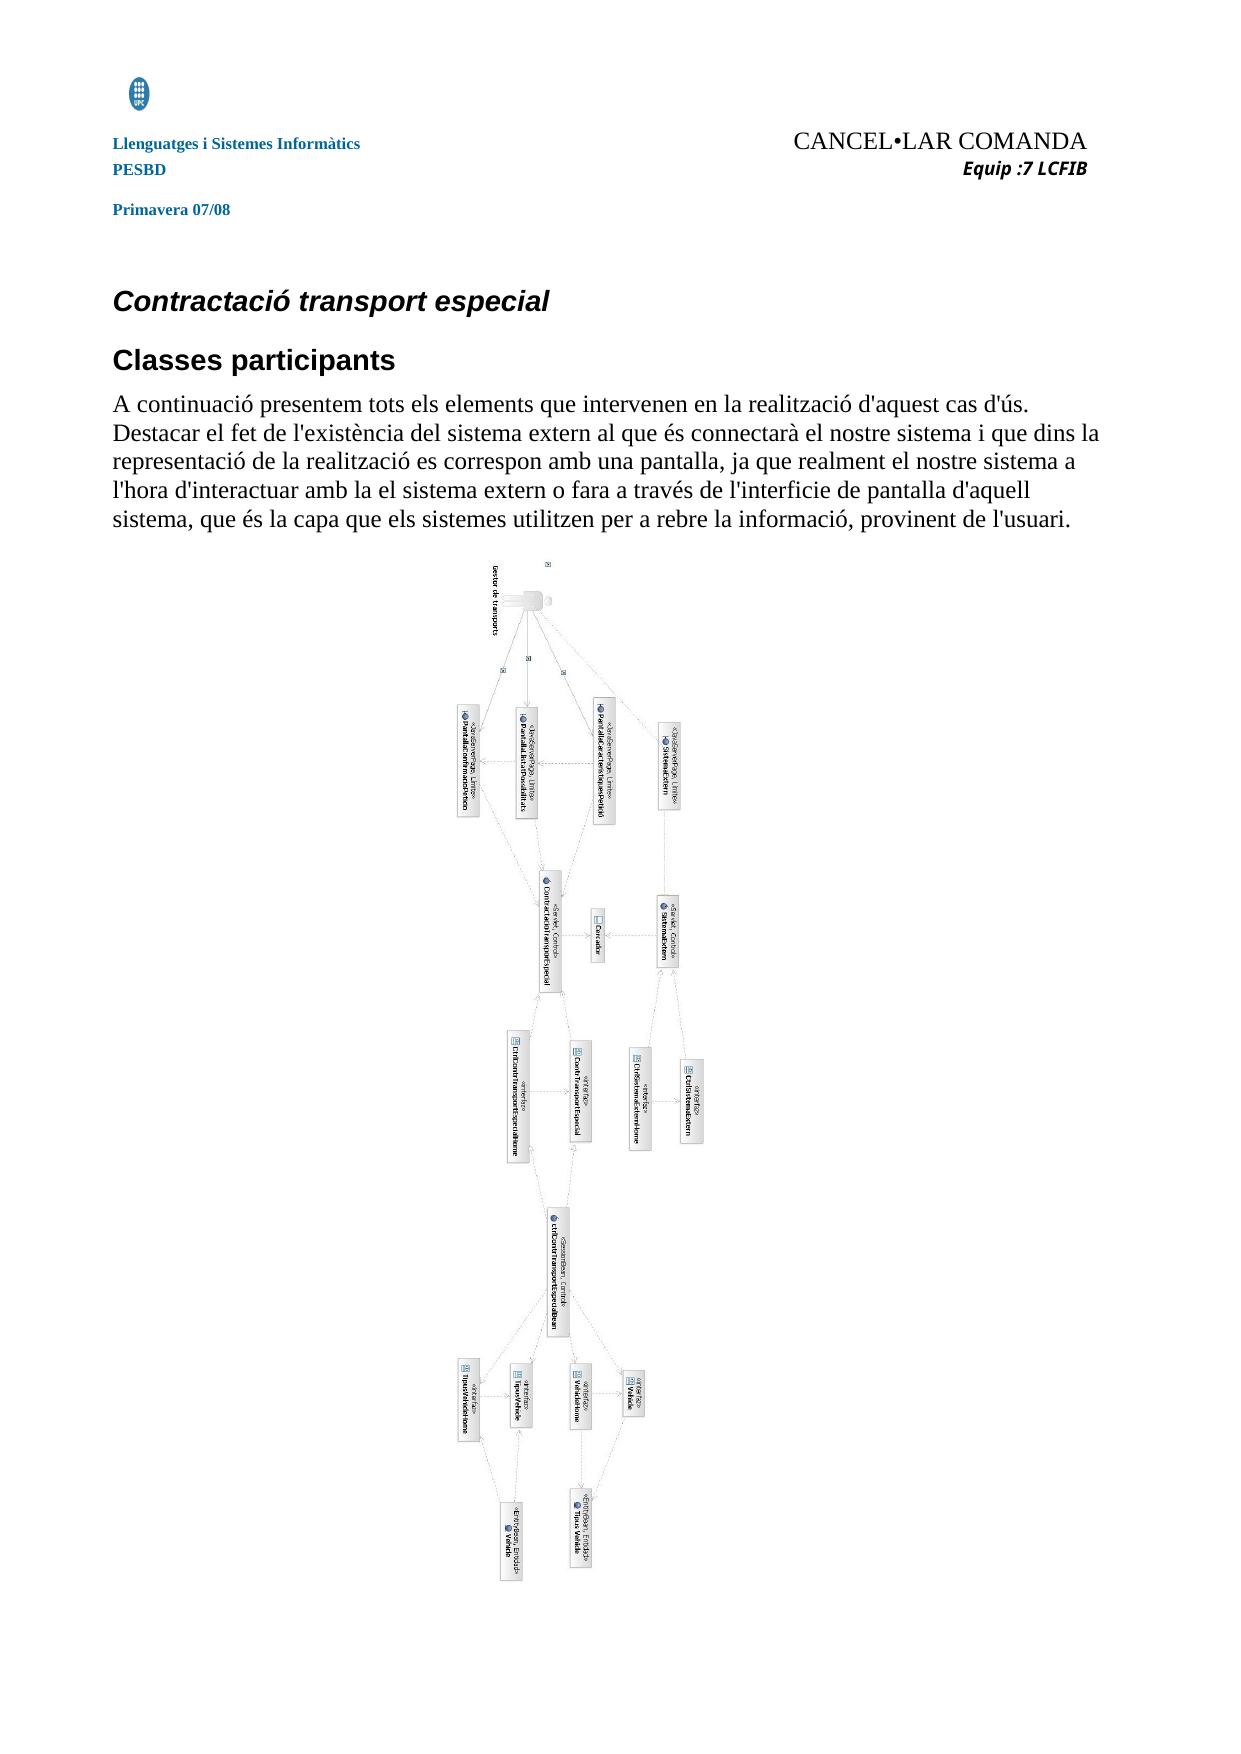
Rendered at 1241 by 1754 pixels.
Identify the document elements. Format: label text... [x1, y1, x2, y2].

subtitle Classes participants [112, 343, 1102, 376]
picture [451, 554, 708, 1588]
subtitle Contractació transport especial [112, 284, 1102, 318]
text A continuació presentem tots els elements que intervenen en la realització d'aquest cas d'ús. Destacar el fet de l'existència del sistema extern al que és connectarà el nostre sistema i que dins la representació de la realització es correspon amb una pantalla, ja que realment el nostre sistema a l'hora d'interactuar amb la el sistema extern o fara a través de l'interficie de pantalla d'aquell sistema, que és la capa que els sistemes utilitzen per a rebre la informació, provinent de l'usuari. [112, 389, 1102, 533]
